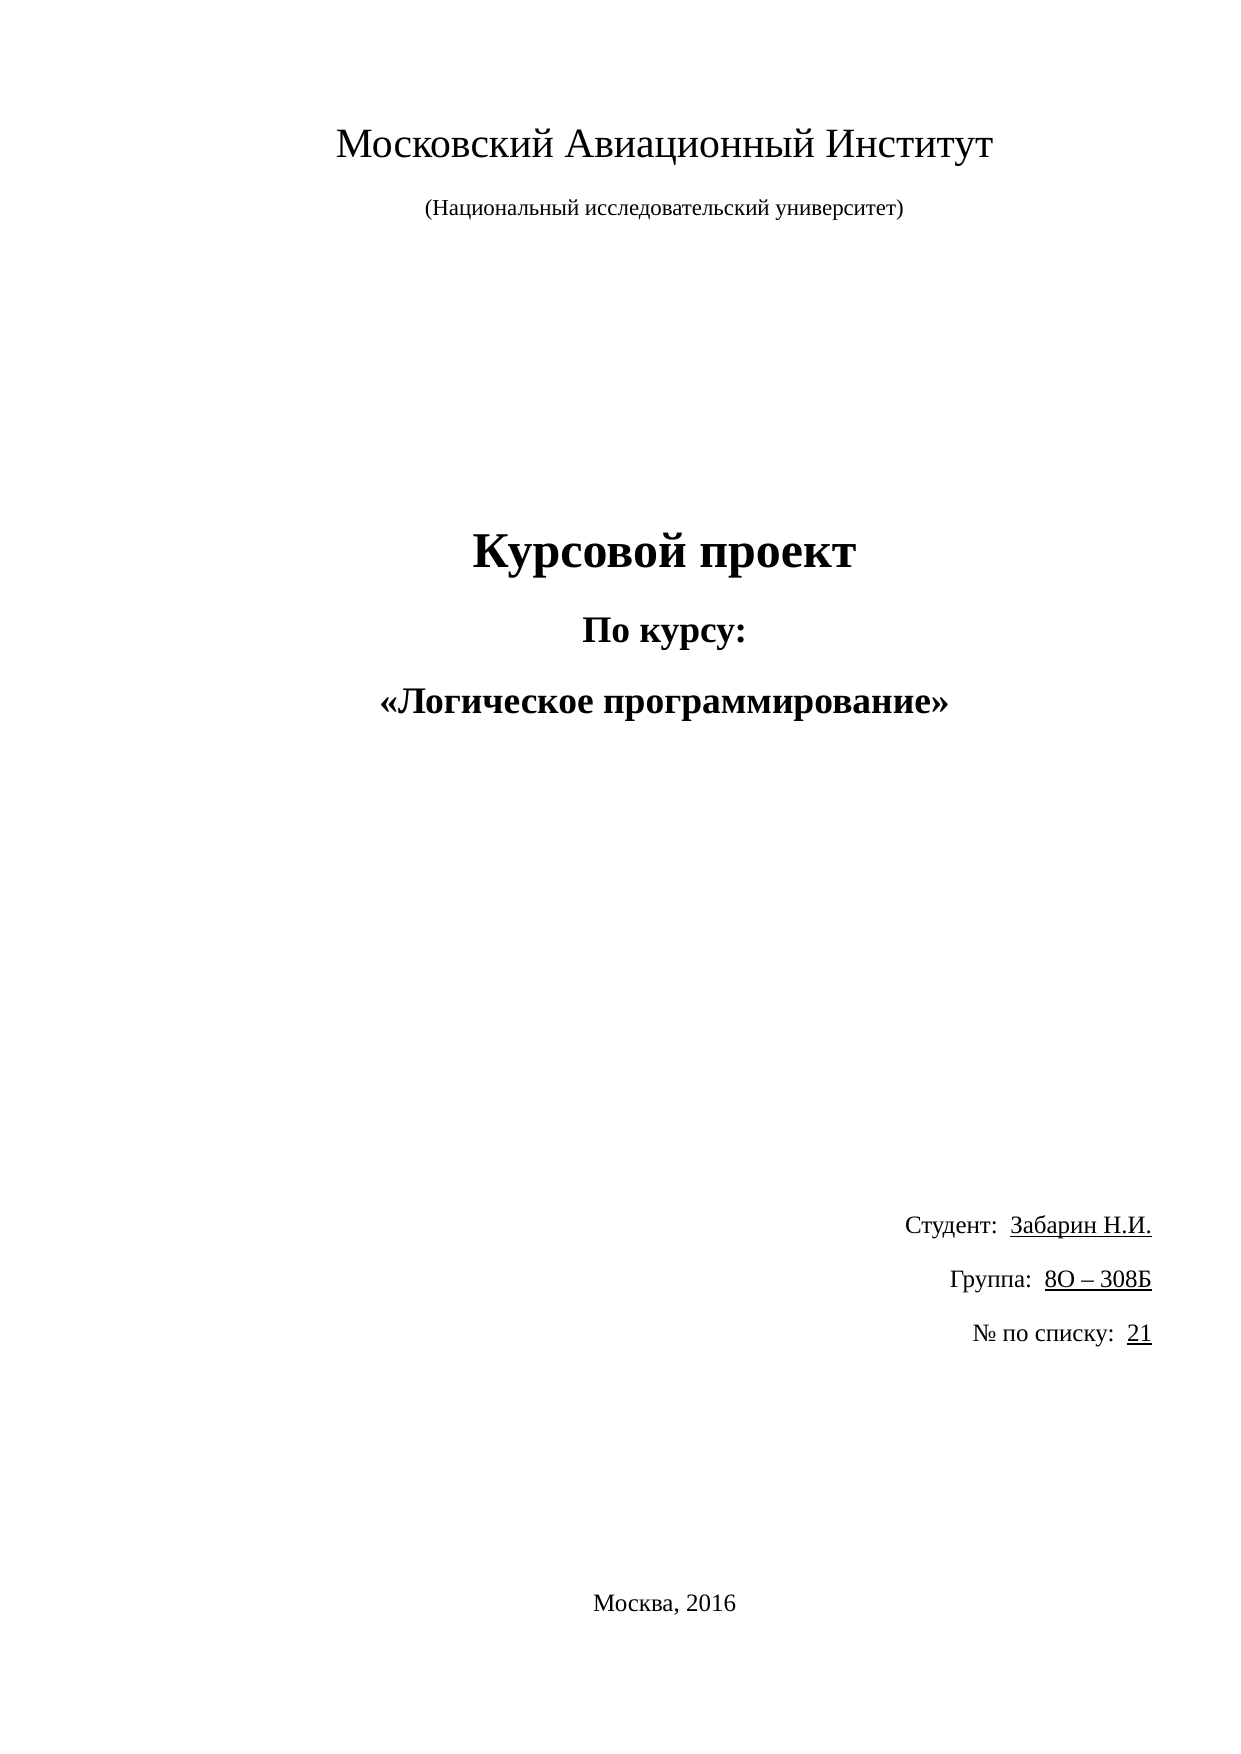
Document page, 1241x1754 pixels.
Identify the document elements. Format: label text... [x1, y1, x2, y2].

text № по списку: 21 [177, 1318, 1152, 1347]
text Московский Авиационный Институт [177, 118, 1152, 166]
text Курсовой проект [177, 521, 1152, 578]
text Группа: 8О – 308Б [177, 1264, 1152, 1293]
text (Национальный исследовательский университет) [177, 194, 1152, 220]
text Москва, 2016 [177, 1588, 1152, 1616]
text «Логическое программирование» [177, 678, 1152, 721]
text По курсу: [177, 608, 1152, 651]
text Студент: Забарин Н.И. [177, 1211, 1152, 1239]
